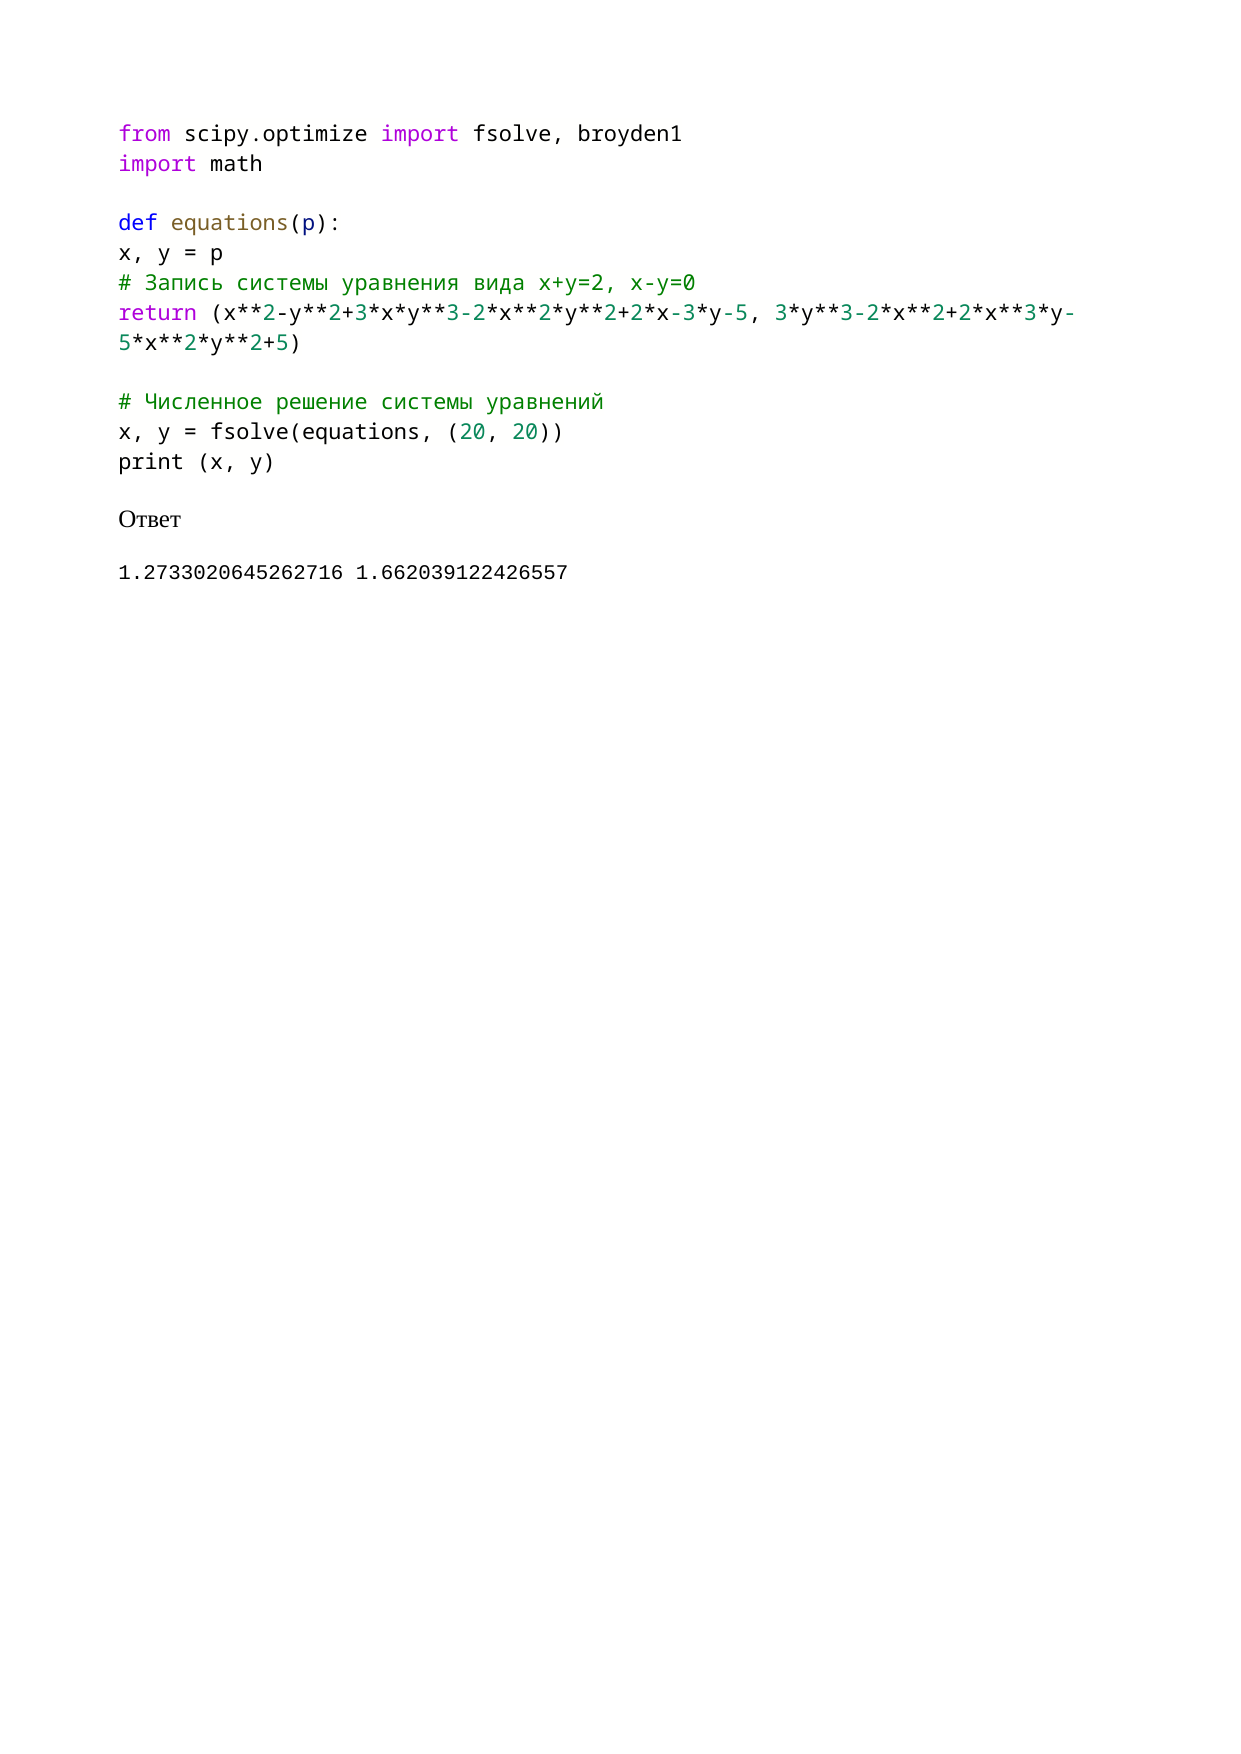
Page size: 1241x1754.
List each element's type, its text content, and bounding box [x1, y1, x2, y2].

text from scipy.optimize import fsolve, broyden1 [118, 118, 1122, 148]
text return (x**2-y**2+3*x*y**3-2*x**2*y**2+2*x-3*y-5, 3*y**3-2*x**2+2*x**3*y-5*x**2*y**2+5) [118, 297, 1122, 356]
text 1.2733020645262716 1.662039122426557 [118, 562, 1122, 585]
text # Запись системы уравнения вида x+y=2, x-y=0 [118, 267, 1122, 297]
text Ответ [118, 504, 1122, 533]
text x, y = fsolve(equations, (20, 20)) [118, 416, 1122, 446]
text # Численное решение системы уравнений [118, 386, 1122, 416]
text x, y = p [118, 237, 1122, 267]
text import math [118, 148, 1122, 178]
text print (x, y) [118, 446, 1122, 475]
text def equations(p): [118, 207, 1122, 237]
